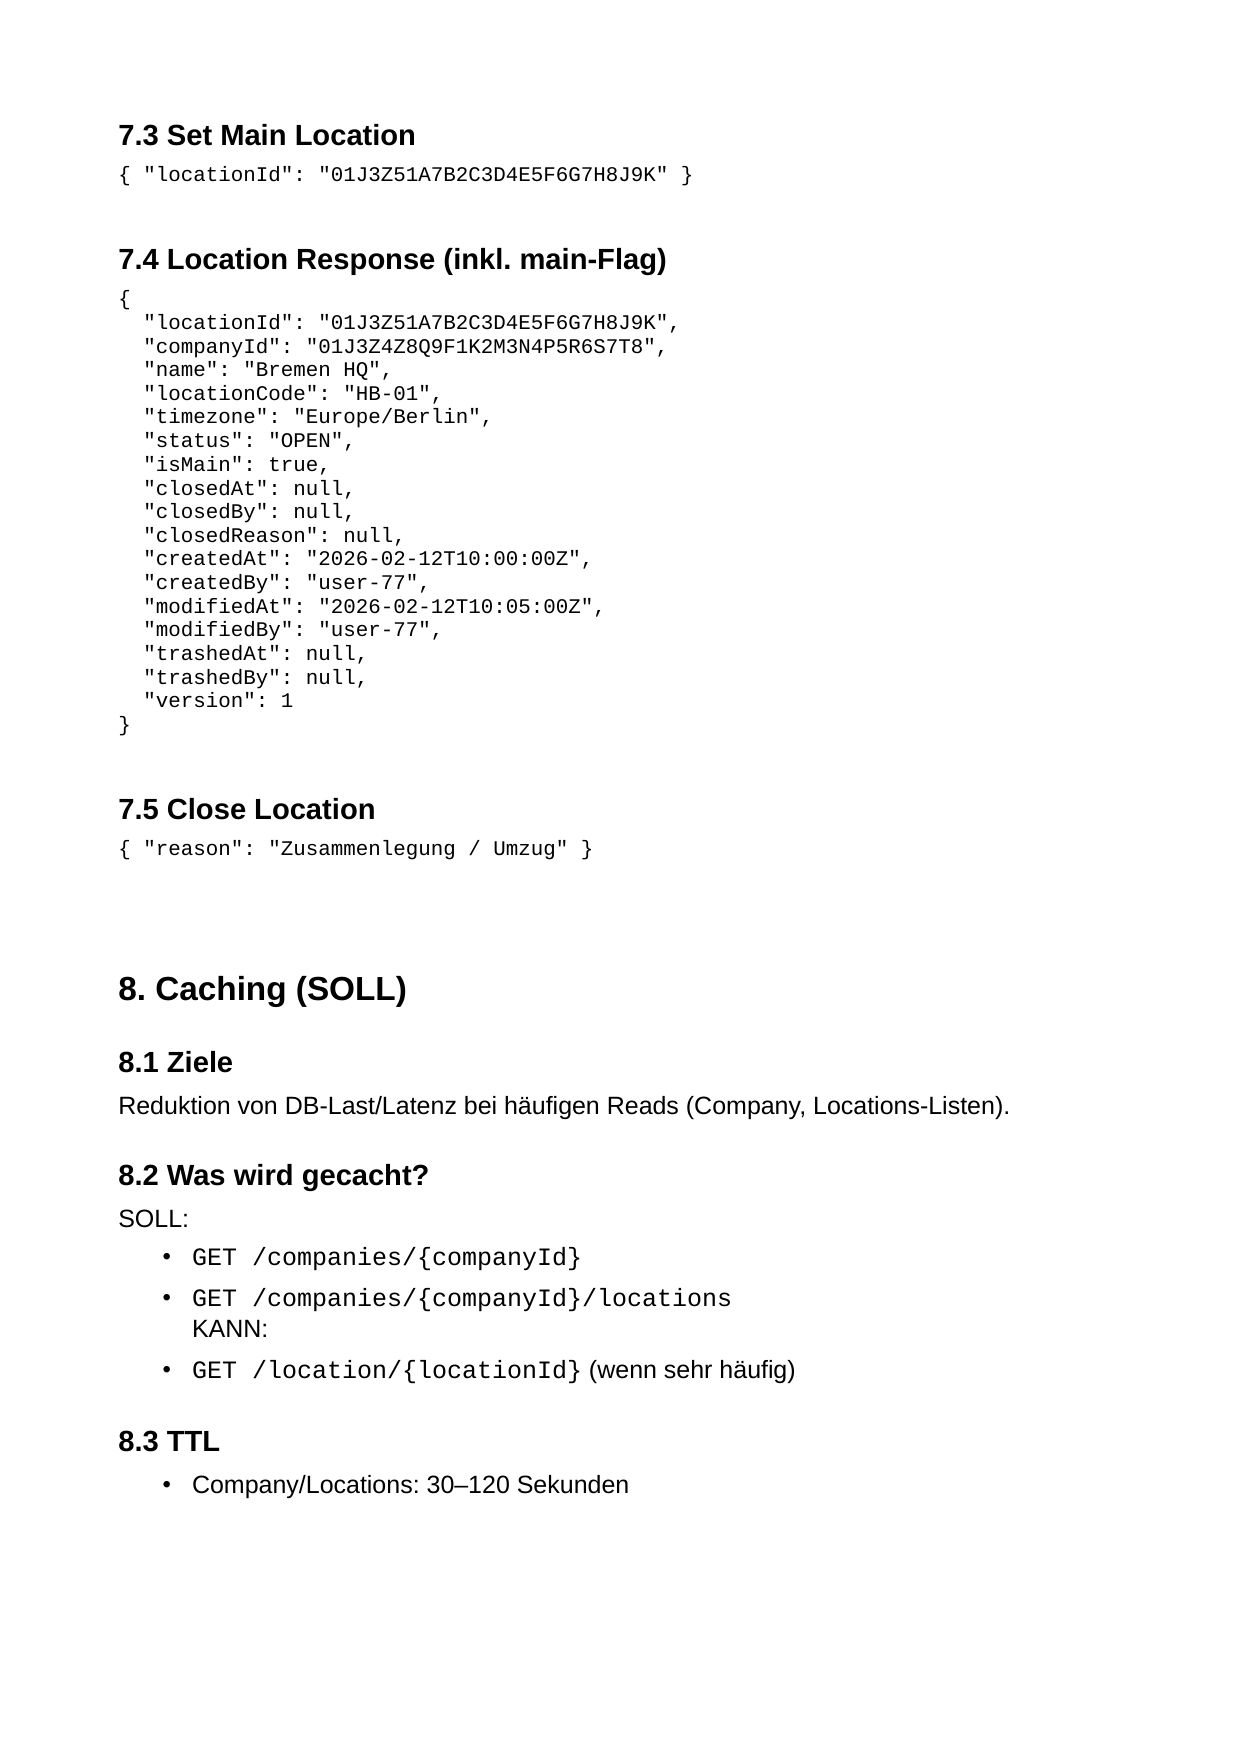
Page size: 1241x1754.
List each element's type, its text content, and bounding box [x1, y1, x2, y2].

text "status": "OPEN", [118, 430, 1122, 454]
list GET /location/{locationId} (wenn sehr häufig) [162, 1355, 1122, 1386]
subtitle 7.5 Close Location [118, 792, 1122, 826]
list Company/Locations: 30–120 Sekunden [162, 1470, 1122, 1499]
subtitle 7.4 Location Response (inkl. main-Flag) [118, 242, 1122, 276]
subtitle 8.3 TTL [118, 1424, 1122, 1457]
text { "locationId": "01J3Z51A7B2C3D4E5F6G7H8J9K" } [118, 164, 1122, 188]
list GET /companies/{companyId}/locations KANN: [162, 1286, 1122, 1343]
text "createdBy": "user-77", [118, 572, 1122, 596]
text } [118, 714, 1122, 738]
subtitle 8. Caching (SOLL) [118, 969, 1122, 1008]
list GET /companies/{companyId} [162, 1245, 1122, 1273]
text "closedAt": null, [118, 477, 1122, 501]
text "createdAt": "2026-02-12T10:00:00Z", [118, 548, 1122, 572]
text "modifiedBy": "user-77", [118, 619, 1122, 643]
text "isMain": true, [118, 454, 1122, 477]
text "trashedBy": null, [118, 667, 1122, 690]
text "trashedAt": null, [118, 643, 1122, 667]
text Reduktion von DB-Last/Latenz bei häufigen Reads (Company, Locations-Listen). [118, 1091, 1122, 1120]
subtitle 8.2 Was wird gecacht? [118, 1158, 1122, 1191]
text "modifiedAt": "2026-02-12T10:05:00Z", [118, 596, 1122, 619]
text "closedReason": null, [118, 525, 1122, 548]
text "locationId": "01J3Z51A7B2C3D4E5F6G7H8J9K", [118, 312, 1122, 336]
text "timezone": "Europe/Berlin", [118, 407, 1122, 430]
text SOLL: [118, 1204, 1122, 1232]
text "name": "Bremen HQ", [118, 359, 1122, 383]
text "companyId": "01J3Z4Z8Q9F1K2M3N4P5R6S7T8", [118, 336, 1122, 359]
text "version": 1 [118, 690, 1122, 714]
subtitle 7.3 Set Main Location [118, 118, 1122, 152]
text { "reason": "Zusammenlegung / Umzug" } [118, 838, 1122, 862]
text { [118, 288, 1122, 312]
text "closedBy": null, [118, 501, 1122, 525]
subtitle 8.1 Ziele [118, 1045, 1122, 1079]
text "locationCode": "HB-01", [118, 383, 1122, 407]
